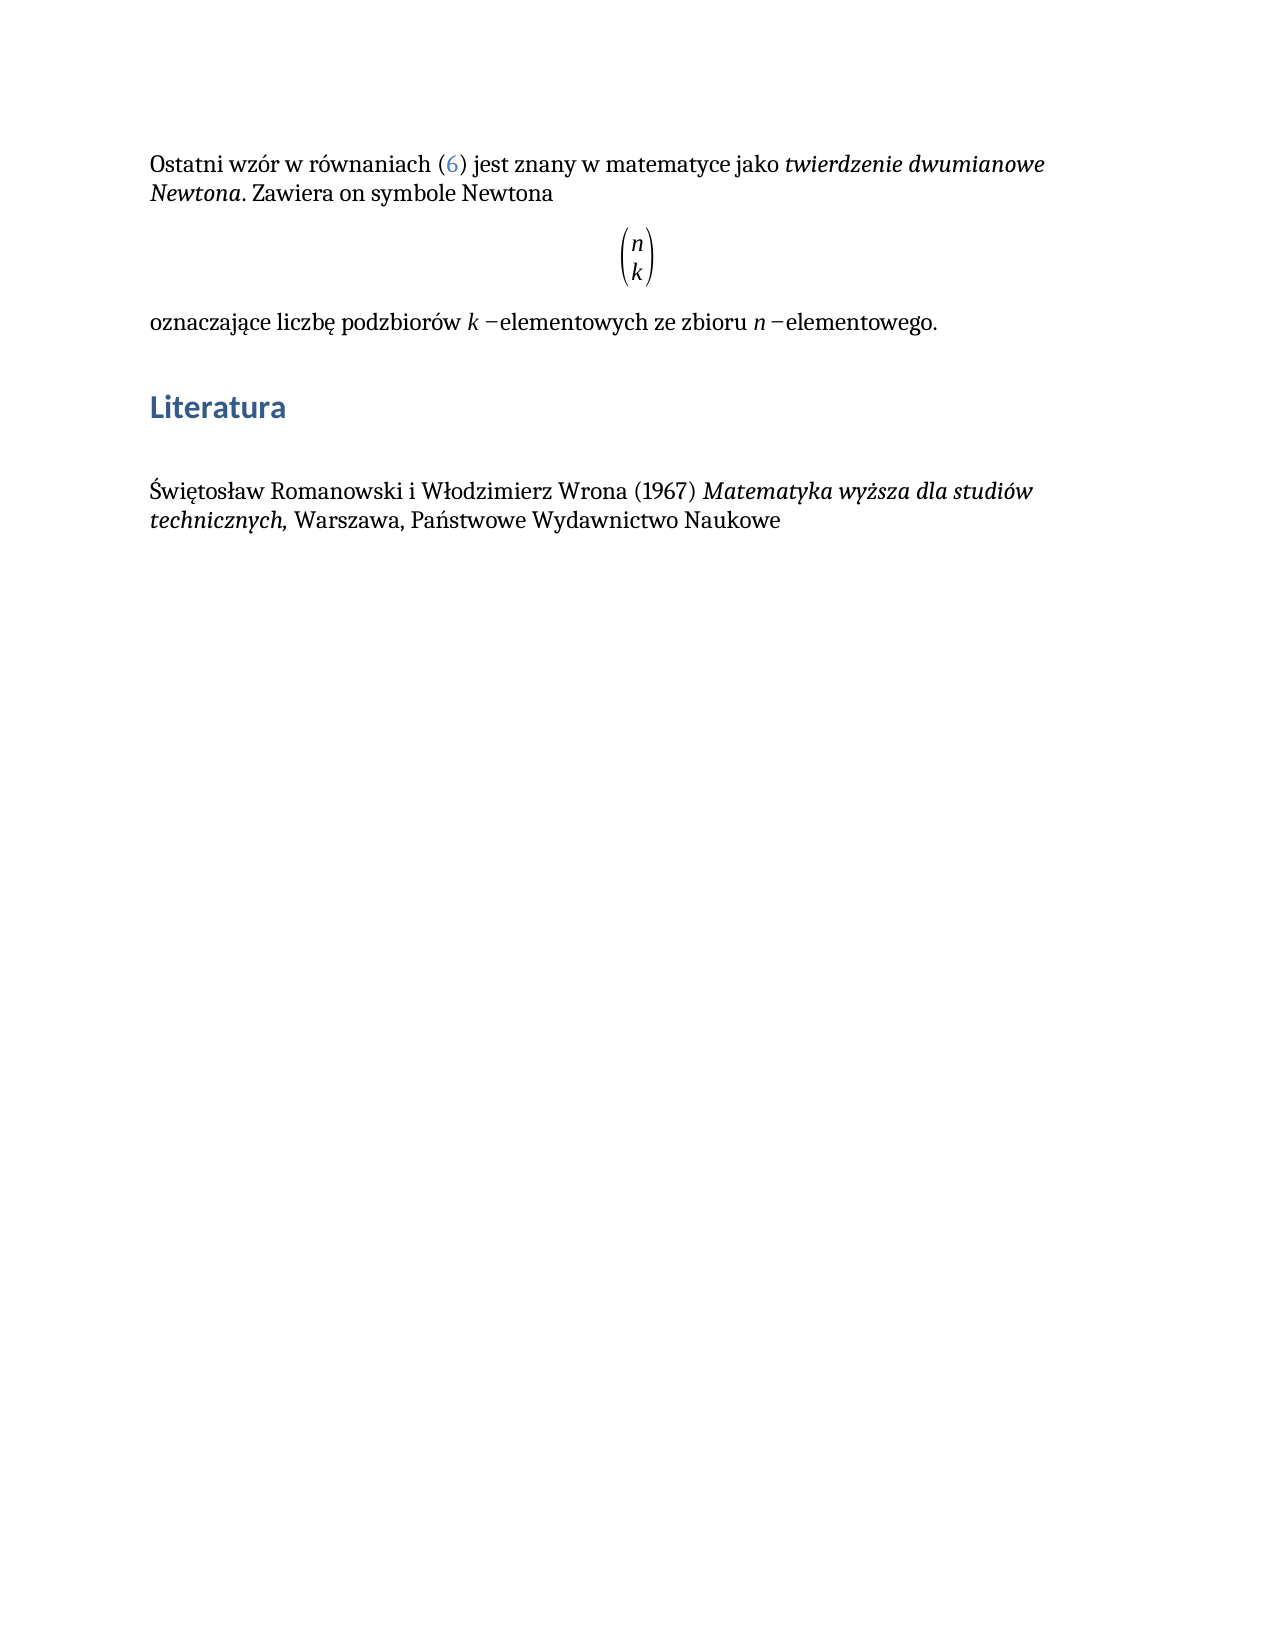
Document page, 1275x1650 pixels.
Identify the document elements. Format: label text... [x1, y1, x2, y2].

text oznaczające liczbę podzbiorów elementowych ze zbioru elementowego. [150, 308, 1125, 336]
subtitle Literatura [150, 386, 1125, 427]
text Świętosław Romanowski i Włodzimierz Wrona (1967) Matematyka wyższa dla studiów technicznych, Warszawa, Państwowe Wydawnictwo Naukowe [150, 477, 1125, 535]
text Ostatni wzór w równaniach (6) jest znany w matematyce jako twierdzenie dwumianowe Newtona. Zawiera on symbole Newtona [150, 150, 1125, 207]
